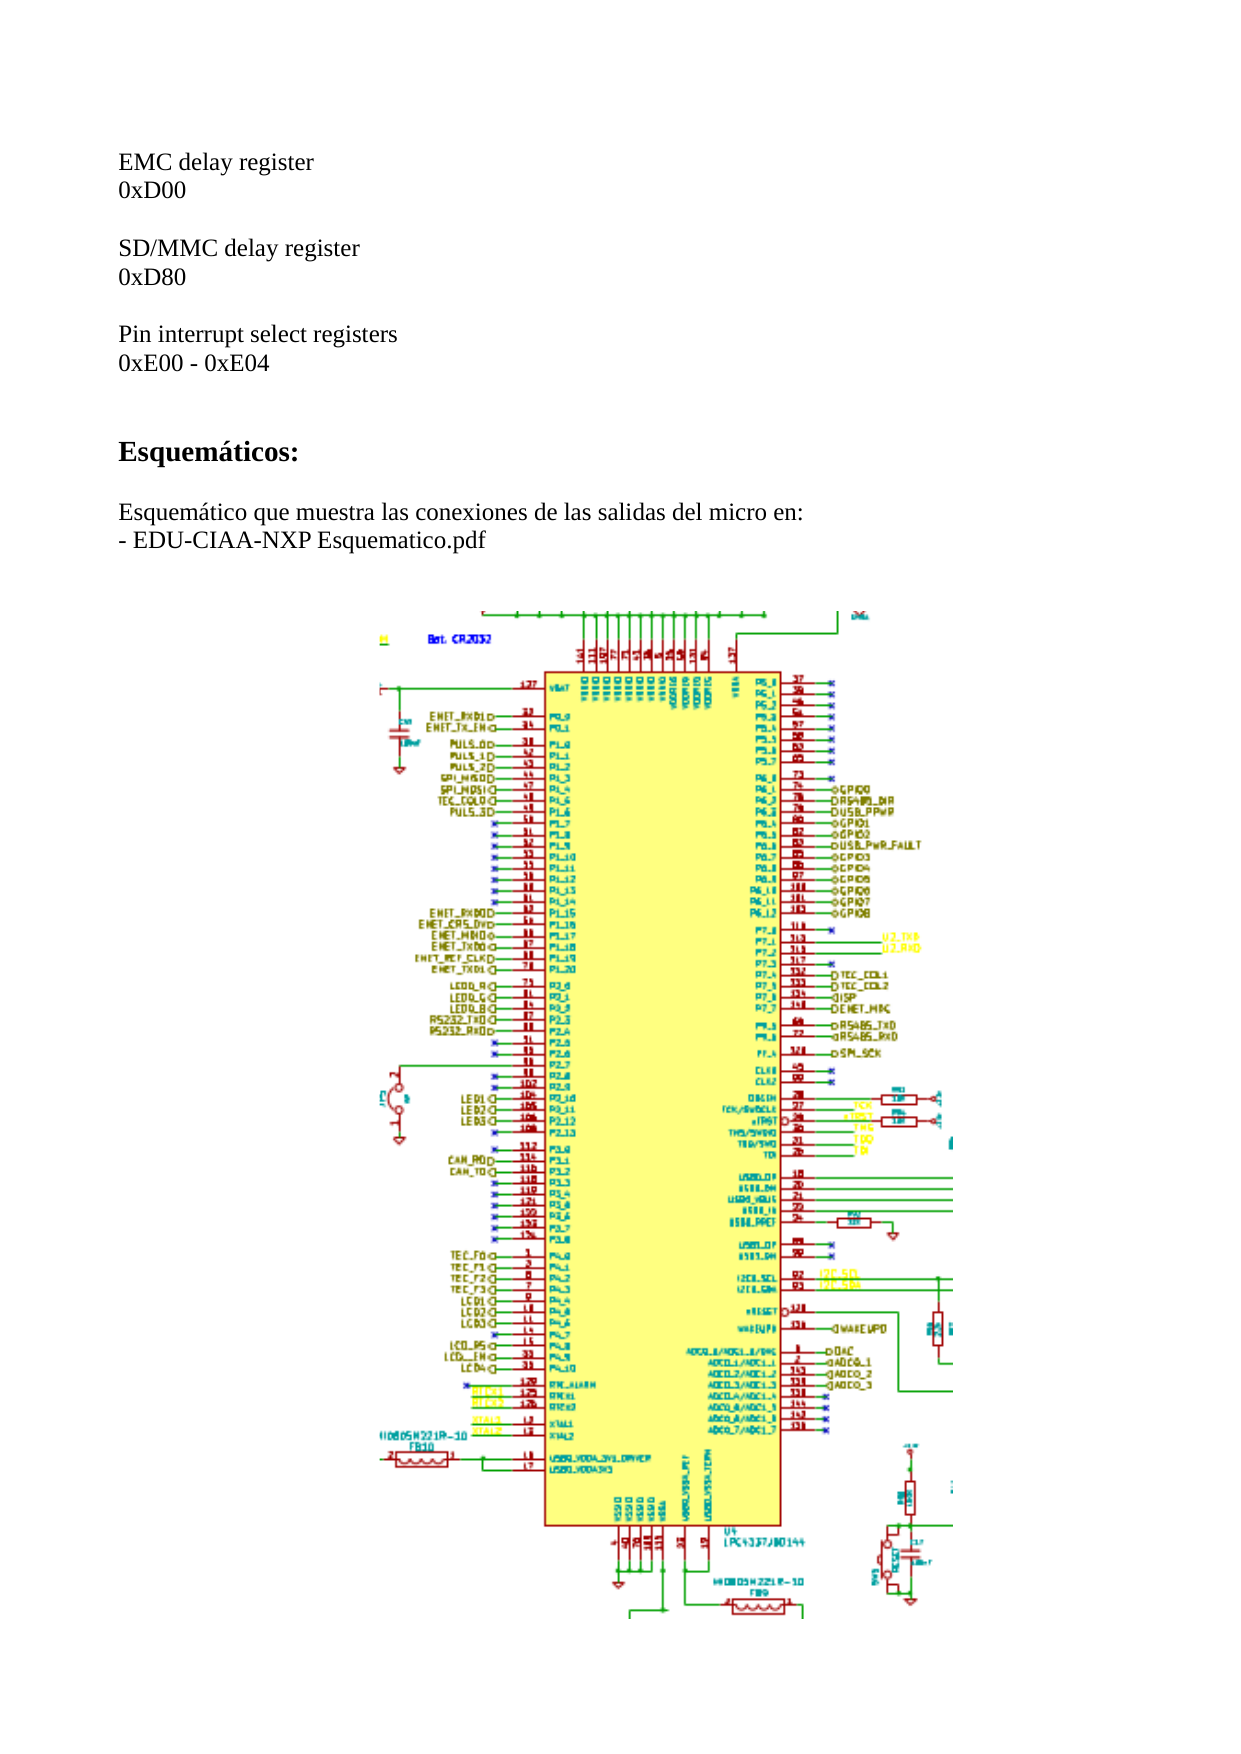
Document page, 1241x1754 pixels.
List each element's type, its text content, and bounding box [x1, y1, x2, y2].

text Esquemático que muestra las conexiones de las salidas del micro en: [118, 497, 1122, 525]
text 0xE00 - 0xE04 [118, 348, 1122, 377]
text Esquemáticos: [118, 434, 1122, 468]
text Pin interrupt select registers [118, 319, 1122, 348]
picture [379, 611, 953, 1619]
text EMC delay register [118, 147, 1122, 176]
text - EDU-CIAA-NXP Esquematico.pdf [118, 525, 1122, 554]
text SD/MMC delay register [118, 233, 1122, 262]
text 0xD00 [118, 176, 1122, 204]
text 0xD80 [118, 262, 1122, 291]
